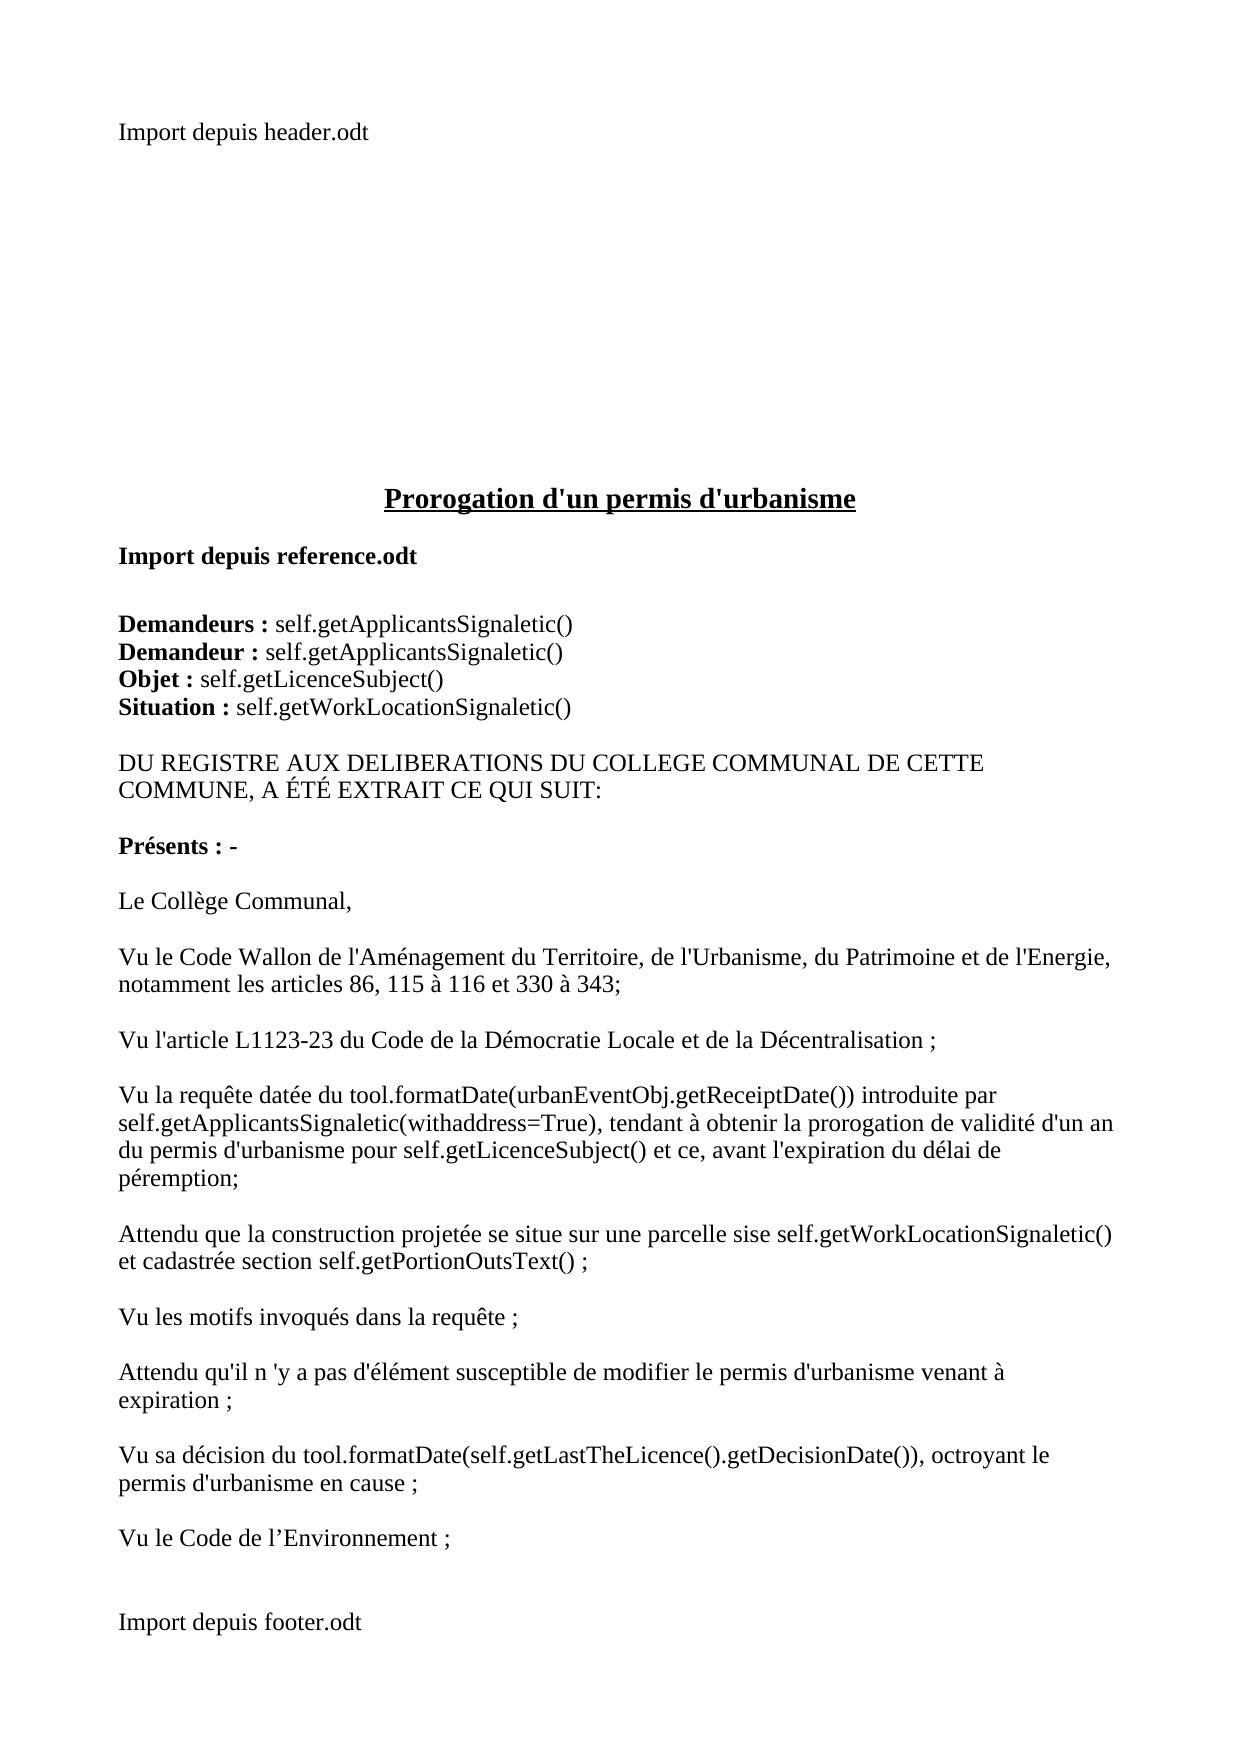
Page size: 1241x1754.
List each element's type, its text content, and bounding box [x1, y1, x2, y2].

text Vu sa décision du tool.formatDate(self.getLastTheLicence().getDecisionDate()), octroyant le permis d'urbanisme en cause ; [118, 1441, 1122, 1497]
text Demandeurs : self.getApplicantsSignaletic() [118, 610, 1122, 638]
text Vu la requête datée du tool.formatDate(urbanEventObj.getReceiptDate()) introduite par self.getApplicantsSignaletic(withaddress=True), tendant à obtenir la prorogation de validité d'un an du permis d'urbanisme pour self.getLicenceSubject() et ce, avant l'expiration du délai de péremption; [118, 1081, 1122, 1192]
text Vu le Code Wallon de l'Aménagement du Territoire, de l'Urbanisme, du Patrimoine et de l'Energie, notamment les articles 86, 115 à 116 et 330 à 343; [118, 943, 1122, 998]
text Import depuis header.odt [118, 118, 539, 146]
text Attendu que la construction projetée se situe sur une parcelle sise self.getWorkLocationSignaletic() et cadastrée section self.getPortionOutsText() ; [118, 1220, 1122, 1275]
text Demandeur : self.getApplicantsSignaletic() [118, 638, 1122, 666]
text Attendu qu'il n 'y a pas d'élément susceptible de modifier le permis d'urbanisme venant à expiration ; [118, 1358, 1122, 1414]
text Présents : - [118, 832, 1122, 859]
text Le Collège Communal, [118, 887, 1122, 915]
text Vu le Code de l’Environnement ; [118, 1524, 1122, 1552]
text DU REGISTRE AUX DELIBERATIONS DU COLLEGE COMMUNAL DE CETTE COMMUNE, A ÉTÉ EXTRAIT CE QUI SUIT: [118, 749, 1122, 804]
text Situation : self.getWorkLocationSignaletic() [118, 693, 1122, 721]
text Vu l'article L1123-23 du Code de la Démocratie Locale et de la Décentralisation ; [118, 1026, 1122, 1053]
text Prorogation d'un permis d'urbanisme [118, 482, 1122, 514]
text Objet : self.getLicenceSubject() [118, 666, 1122, 693]
text Vu les motifs invoqués dans la requête ; [118, 1303, 1122, 1331]
text Import depuis reference.odt [118, 542, 1122, 570]
